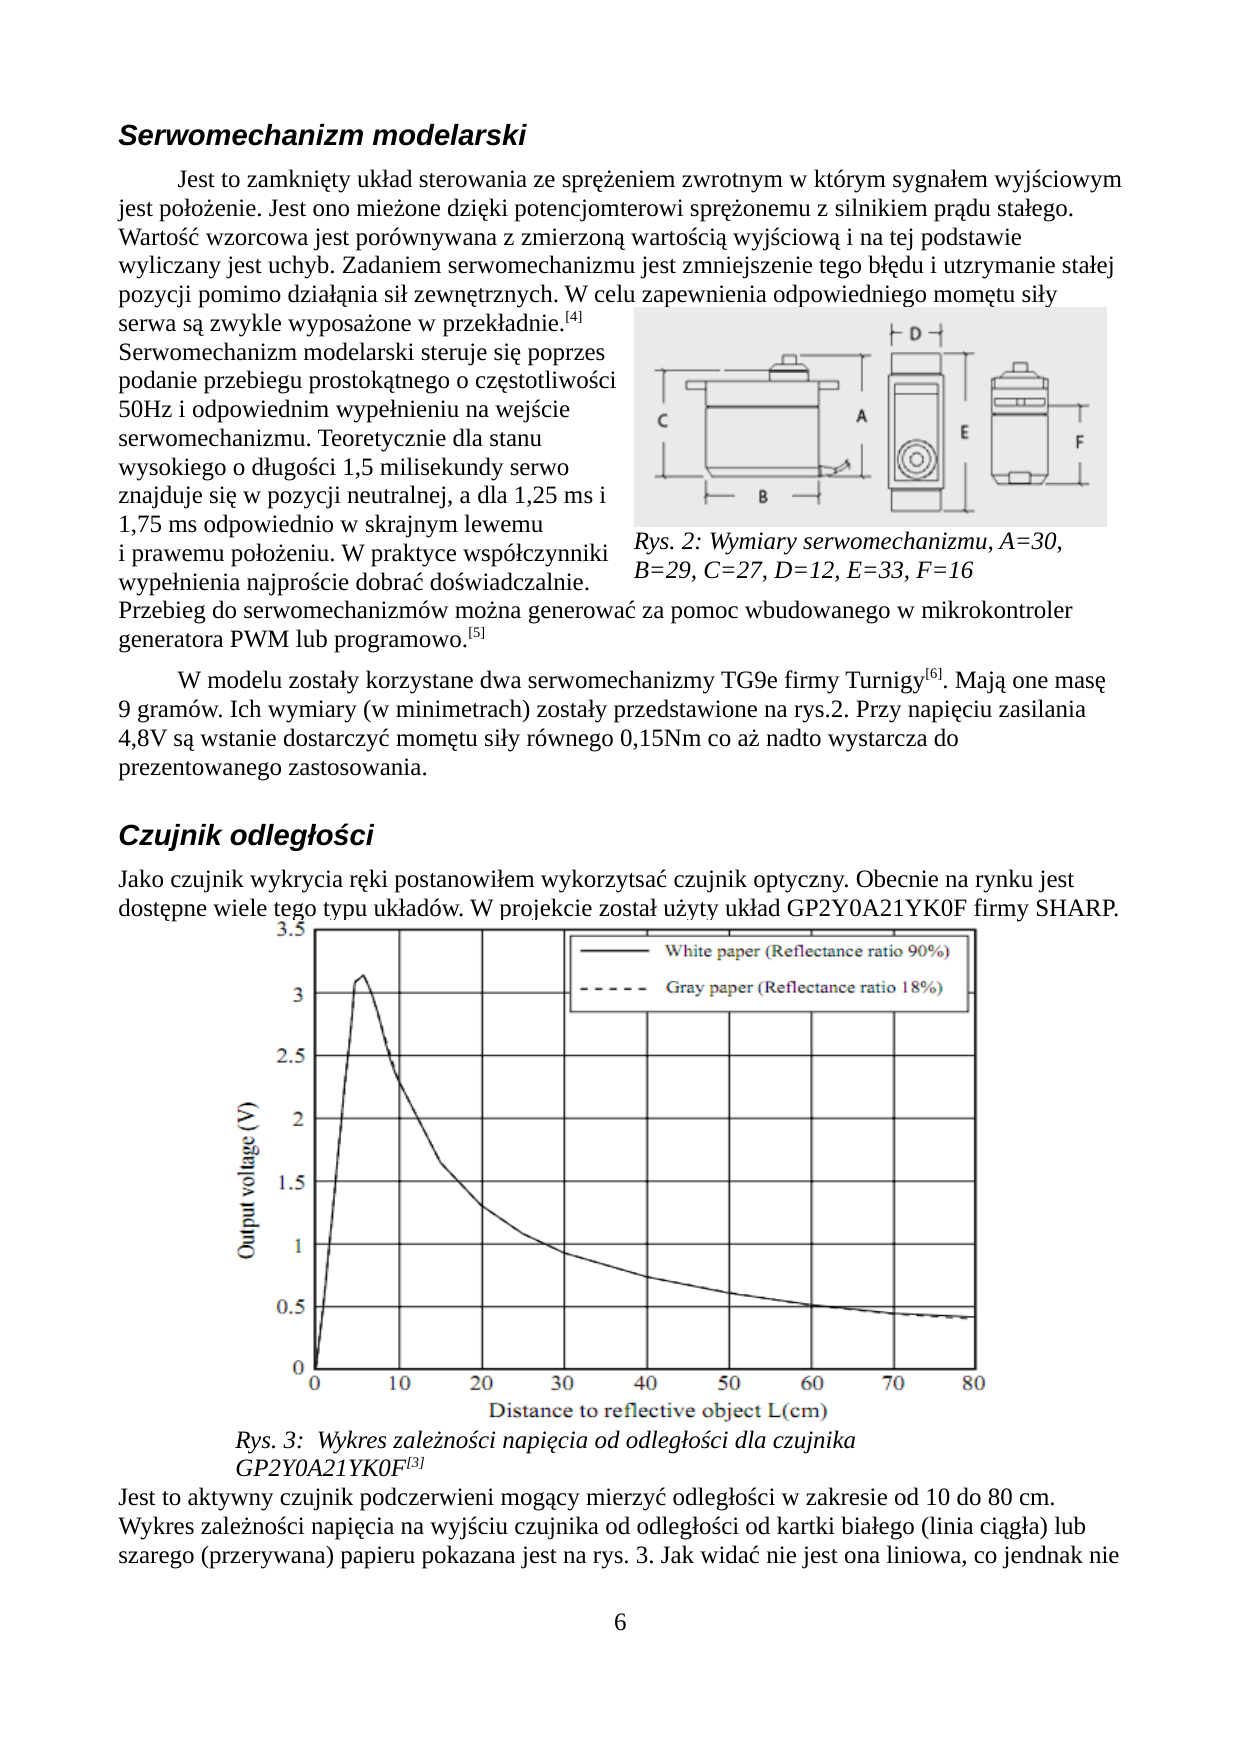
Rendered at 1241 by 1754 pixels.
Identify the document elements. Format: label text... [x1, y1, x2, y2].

picture [633, 307, 1107, 527]
subtitle Serwomechanizm modelarski [118, 118, 1122, 152]
text W modelu zostały korzystane dwa serwomechanizmy TG9e firmy Turnigy[6]. Mają one masę 9 gramów. Ich wymiary (w minimetrach) zostały przedstawione na rys.2. Przy napięciu zasilania 4,8V są wstanie dostarczyć momętu siły równego 0,15Nm co aż nadto wystarcza do prezentowanego zastosowania. [118, 665, 1122, 780]
picture [235, 920, 990, 1425]
subtitle Czujnik odległości [118, 818, 1122, 851]
text Rys. 3: Wykres zależności napięcia od odległości dla czujnika GP2Y0A21YK0F[3] [235, 1425, 990, 1482]
text Jako czujnik wykrycia ręki postanowiłem wykorzytsać czujnik optyczny. Obecnie na rynku jest dostępne wiele tego typu układów. W projekcie został użyty układ GP2Y0A21YK0F firmy SHARP. Jest to aktywny czujnik podczerwieni mogący mierzyć odległości w zakresie od 10 do 80 cm. Wykres zależności napięcia na wyjściu czujnika od odległości od kartki białego (linia ciągła) lub szarego (przerywana) papieru pokazana jest na rys. 3. Jak widać nie jest ona liniowa, co jendnak nie [118, 864, 1122, 1568]
text Jest to zamknięty układ sterowania ze sprężeniem zwrotnym w którym sygnałem wyjściowym jest położenie. Jest ono mieżone dzięki potencjomterowi sprężonemu z silnikiem prądu stałego. Wartość wzorcowa jest porównywana z zmierzoną wartością wyjściową i na tej podstawie wyliczany jest uchyb. Zadaniem serwomechanizmu jest zmniejszenie tego błędu i utzrymanie stałej pozycji pomimo działąnia sił zewnętrznych. W celu zapewnienia odpowiedniego momętu siły serwa są zwykle wyposażone w przekładnie.[4] Serwomechanizm modelarski steruje się poprzes podanie przebiegu prostokątnego o częstotliwości 50Hz i odpowiednim wypełnieniu na wejście serwomechanizmu. Teoretycznie dla stanu wysokiego o długości 1,5 milisekundy serwo znajduje się w pozycji neutralnej, a dla 1,25 ms i 1,75 ms odpowiednio w skrajnym lewemu i prawemu położeniu. W praktyce współczynniki wypełnienia najproście dobrać doświadczalnie. Przebieg do serwomechanizmów można generować za pomoc wbudowanego w mikrokontroler generatora PWM lub programowo.[5] [118, 164, 1122, 653]
text Rys. 2: Wymiary serwomechanizmu, A=30, B=29, C=27, D=12, E=33, F=16 [633, 527, 1107, 584]
